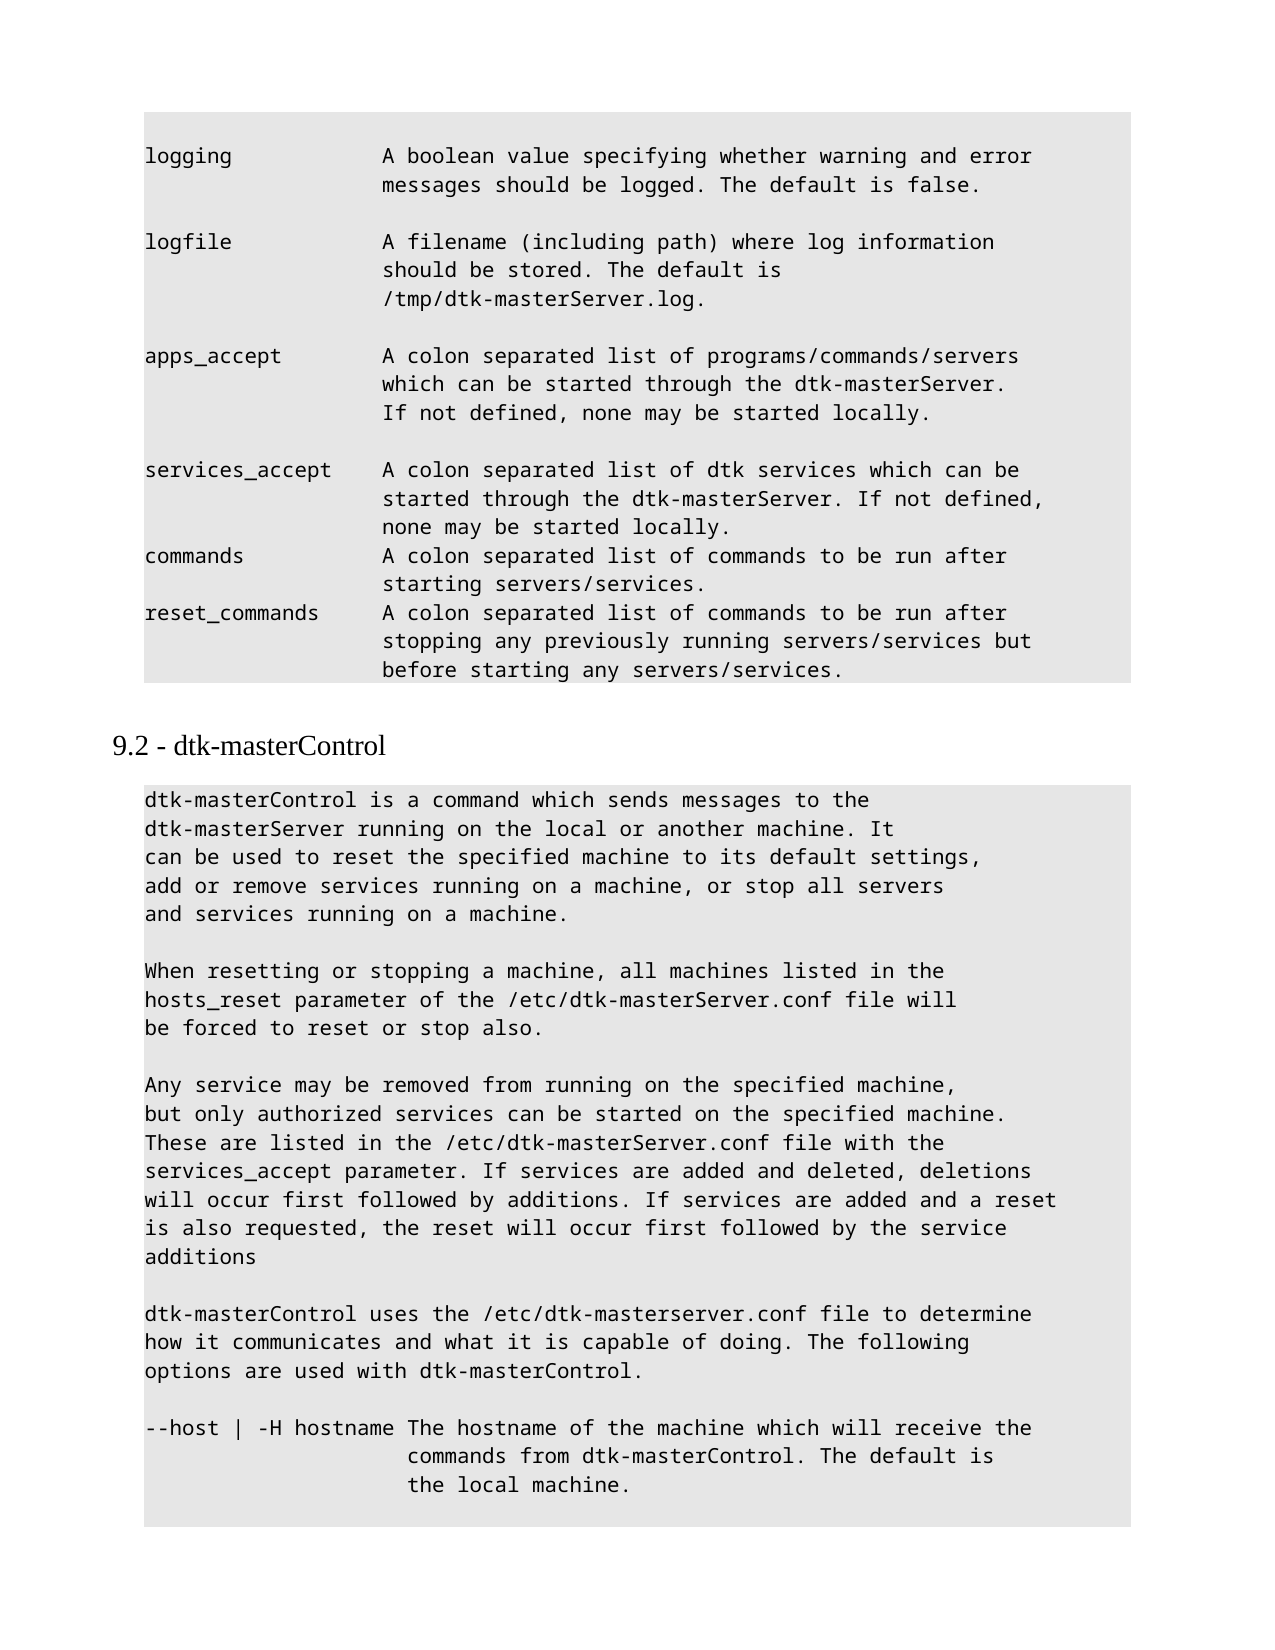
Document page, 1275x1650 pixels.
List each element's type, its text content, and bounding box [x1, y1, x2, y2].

text should be stored. The default is [144, 255, 1131, 284]
text When resetting or stopping a machine, all machines listed in the [144, 956, 1131, 985]
text but only authorized services can be started on the specified machine. [144, 1099, 1131, 1127]
text the local machine. [144, 1470, 1131, 1498]
text started through the dtk-masterServer. If not defined, [144, 483, 1131, 512]
text hosts_reset parameter of the /etc/dtk-masterServer.conf file will [144, 985, 1131, 1013]
text dtk-masterServer running on the local or another machine. It [144, 813, 1131, 842]
text reset_commands A colon separated list of commands to be run after [144, 598, 1131, 626]
text /tmp/dtk-masterServer.log. [144, 284, 1131, 312]
text dtk-masterControl is a command which sends messages to the [144, 785, 1131, 813]
text will occur first followed by additions. If services are added and a reset [144, 1184, 1131, 1213]
text 9.2 - dtk-masterControl [112, 729, 1162, 762]
text messages should be logged. The default is false. [144, 169, 1131, 198]
text If not defined, none may be started locally. [144, 398, 1131, 426]
text is also requested, the reset will occur first followed by the service [144, 1213, 1131, 1242]
text which can be started through the dtk-masterServer. [144, 369, 1131, 398]
text logging A boolean value specifying whether warning and error [144, 141, 1131, 169]
text services_accept A colon separated list of dtk services which can be [144, 455, 1131, 483]
text how it communicates and what it is capable of doing. The following [144, 1327, 1131, 1356]
text add or remove services running on a machine, or stop all servers [144, 871, 1131, 899]
text can be used to reset the specified machine to its default settings, [144, 842, 1131, 871]
text stopping any previously running servers/services but [144, 626, 1131, 655]
text none may be started locally. [144, 512, 1131, 541]
text dtk-masterControl uses the /etc/dtk-masterserver.conf file to determine [144, 1299, 1131, 1327]
text apps_accept A colon separated list of programs/commands/servers [144, 341, 1131, 369]
text commands from dtk-masterControl. The default is [144, 1441, 1131, 1470]
text starting servers/services. [144, 569, 1131, 598]
text --host | -H hostname The hostname of the machine which will receive the [144, 1413, 1131, 1441]
text be forced to reset or stop also. [144, 1013, 1131, 1042]
text before starting any servers/services. [144, 655, 1131, 683]
text logfile A filename (including path) where log information [144, 227, 1131, 255]
text options are used with dtk-masterControl. [144, 1356, 1131, 1384]
text and services running on a machine. [144, 899, 1131, 928]
text additions [144, 1242, 1131, 1270]
text commands A colon separated list of commands to be run after [144, 541, 1131, 569]
text These are listed in the /etc/dtk-masterServer.conf file with the [144, 1127, 1131, 1156]
text Any service may be removed from running on the specified machine, [144, 1070, 1131, 1099]
text services_accept parameter. If services are added and deleted, deletions [144, 1156, 1131, 1184]
